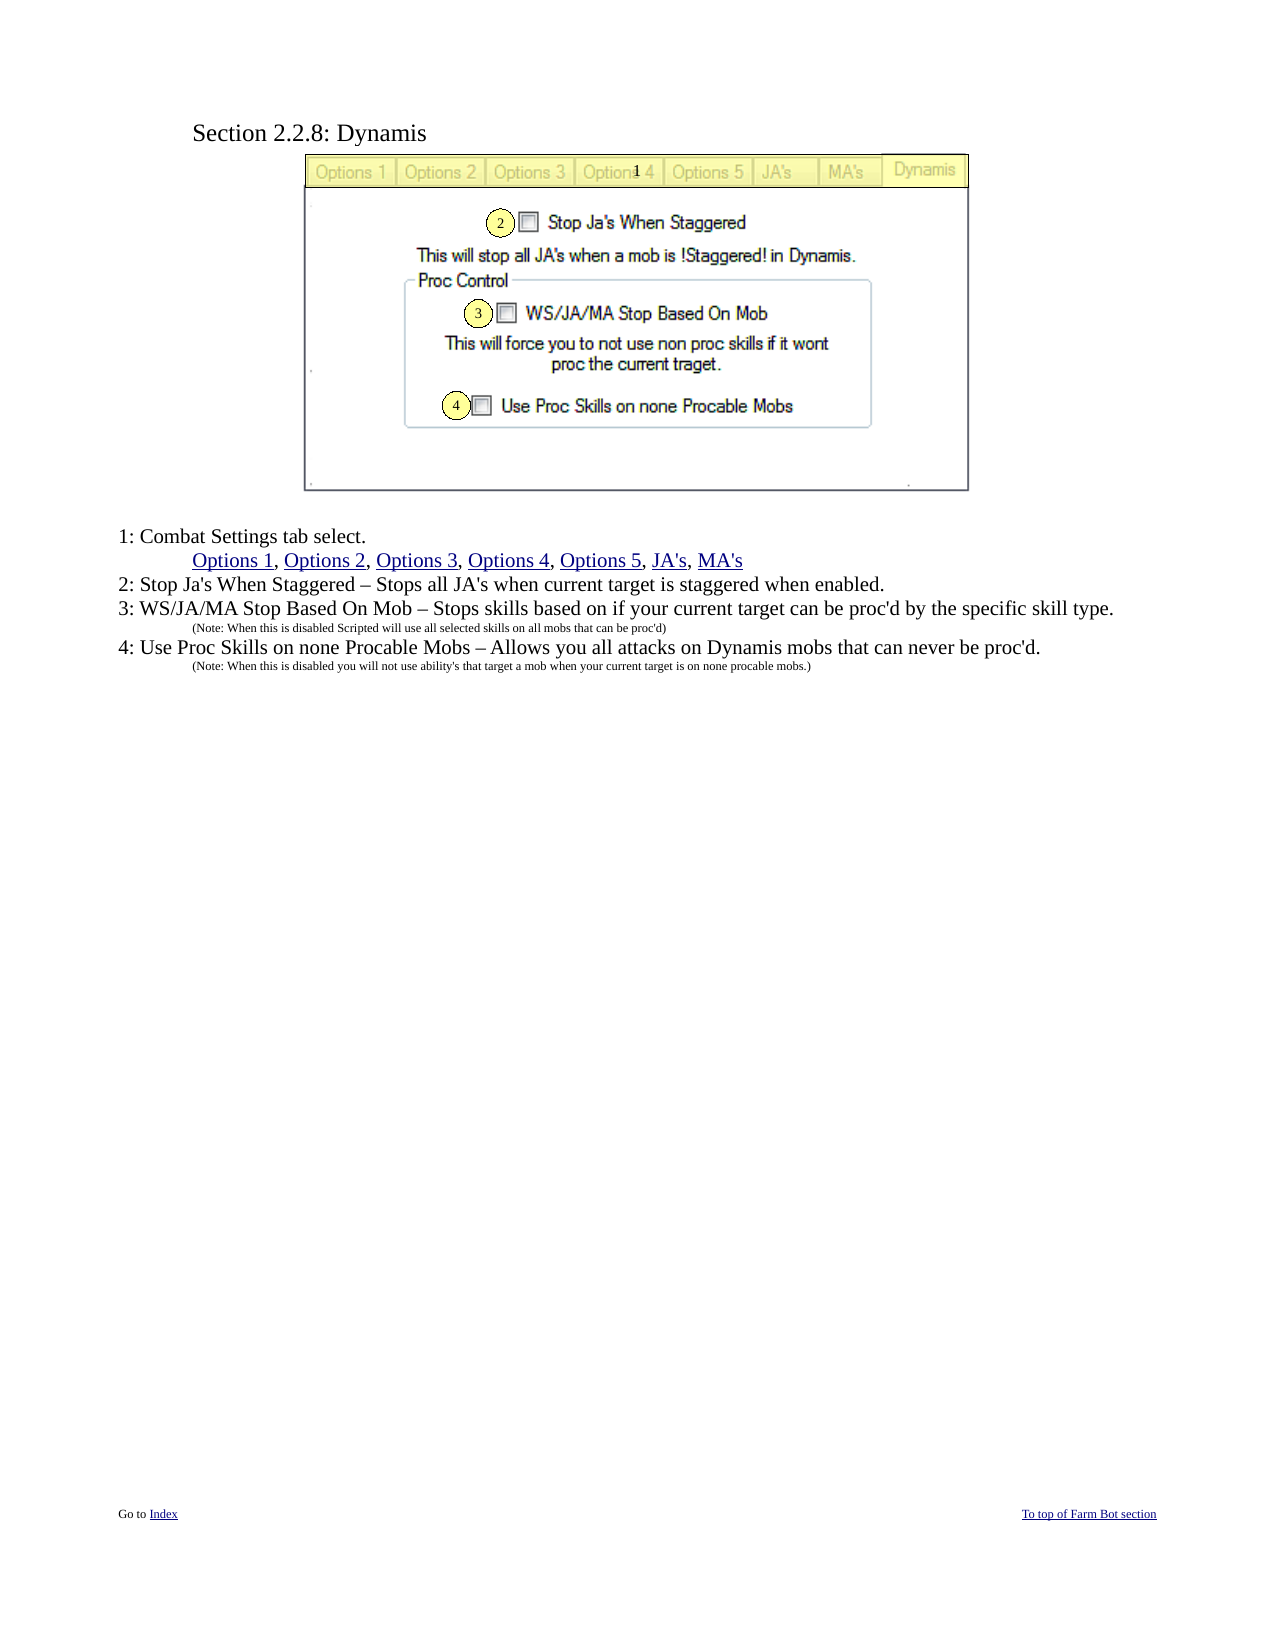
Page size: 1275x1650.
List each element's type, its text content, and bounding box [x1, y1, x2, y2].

text 3: WS/JA/MA Stop Based On Mob – Stops skills based on if your current target can be proc'd by the specific skill type. [118, 596, 1157, 620]
text Section 2.2.8: Dynamis [118, 118, 1157, 147]
text 2: Stop Ja's When Staggered – Stops all JA's when current target is staggered when enabled. [118, 572, 1157, 596]
text 4: Use Proc Skills on none Procable Mobs – Allows you all attacks on Dynamis mobs that can never be proc'd. [118, 635, 1157, 659]
picture [298, 146, 977, 496]
text Options 1, Options 2, Options 3, Options 4, Options 5, JA's, MA's [118, 548, 1157, 572]
text Go to Index To top of Farm Bot section [118, 1507, 1157, 1521]
text 1: Combat Settings tab select. [118, 524, 1157, 548]
text (Note: When this is disabled Scripted will use all selected skills on all mobs that can be proc'd) [118, 620, 1157, 635]
text (Note: When this is disabled you will not use ability's that target a mob when your current target is on none procable mobs.) [118, 659, 1157, 673]
